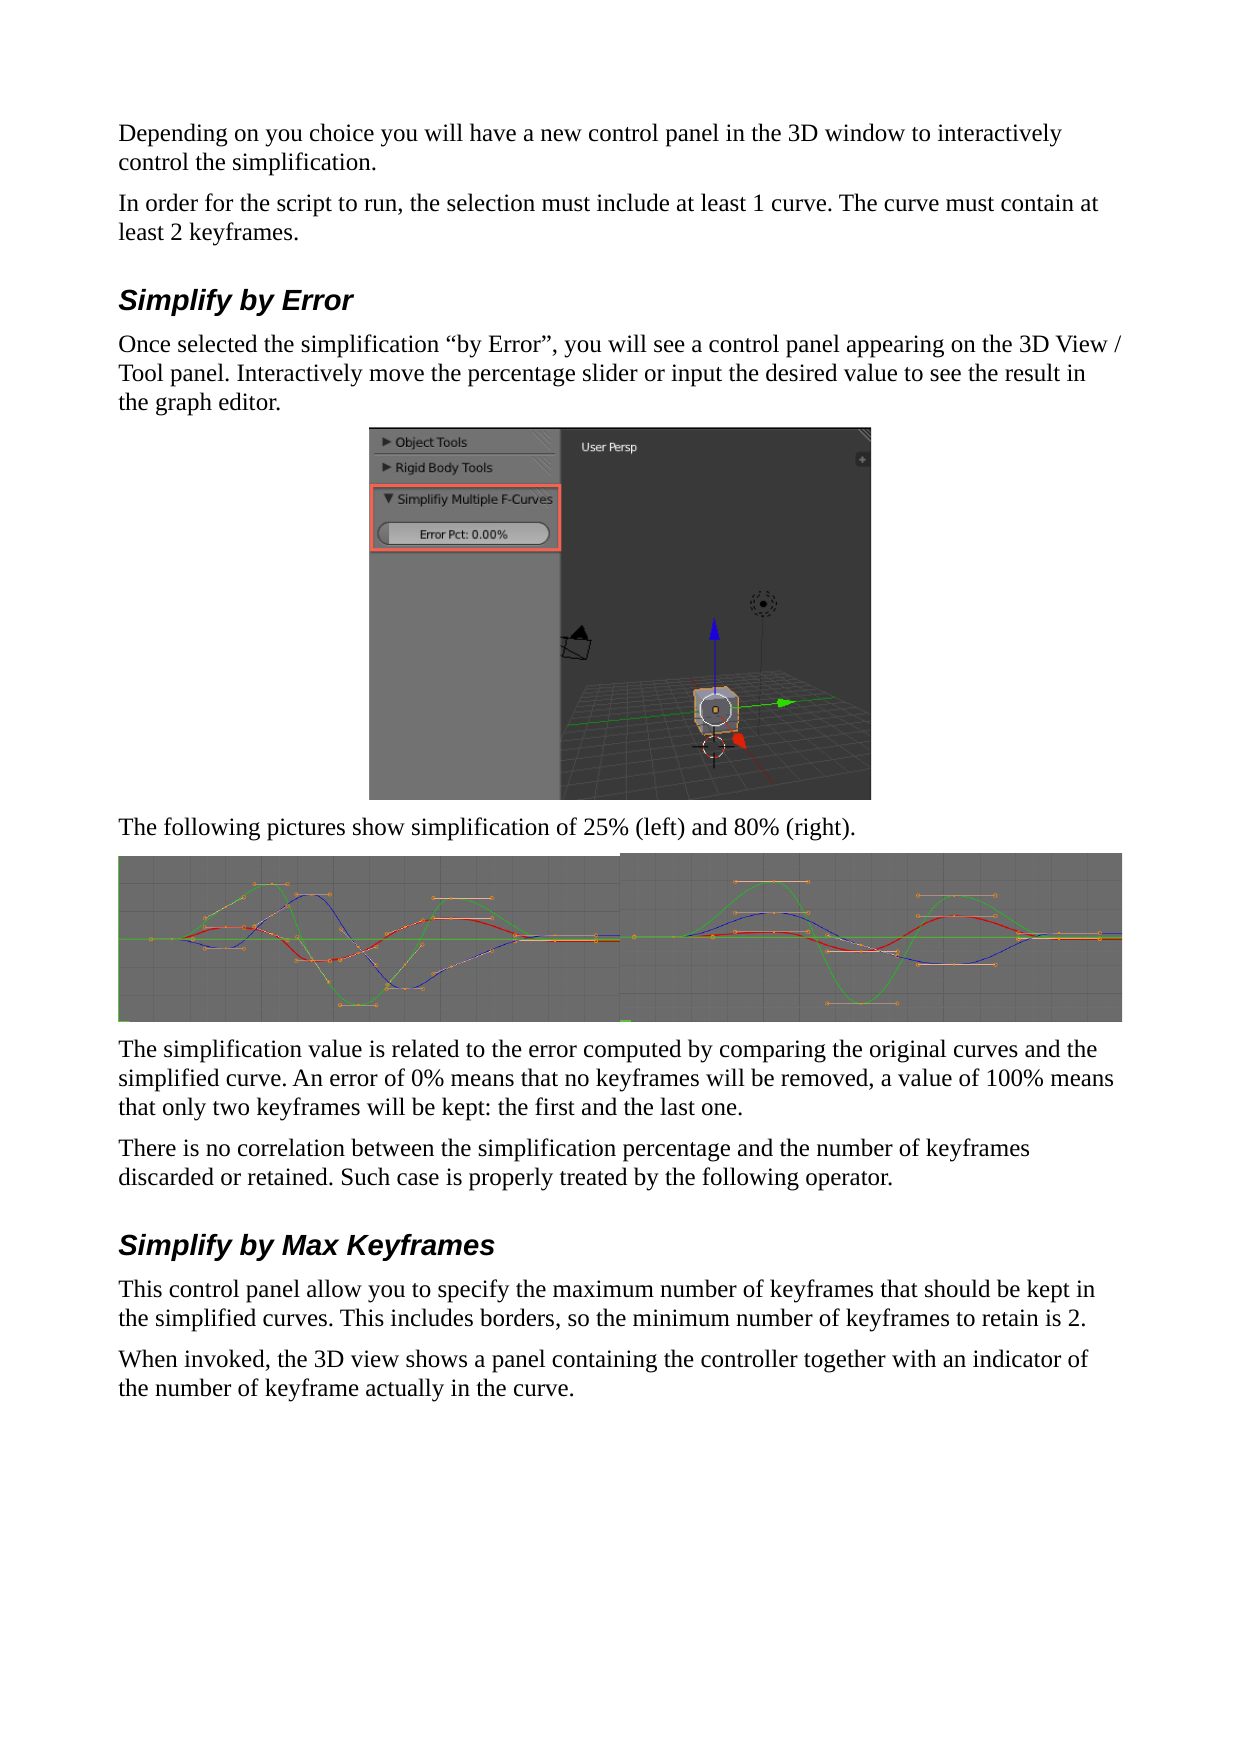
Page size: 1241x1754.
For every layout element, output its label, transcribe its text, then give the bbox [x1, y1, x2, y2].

subtitle Simplify by Max Keyframes [118, 1228, 1122, 1261]
text This control panel allow you to specify the maximum number of keyframes that should be kept in the simplified curves. This includes borders, so the minimum number of keyframes to retain is 2. [118, 1274, 1122, 1331]
picture [118, 853, 1123, 1022]
text The following pictures show simplification of 25% (left) and 80% (right). [118, 812, 1122, 841]
picture [369, 427, 872, 800]
subtitle Simplify by Error [118, 283, 1122, 317]
text In order for the script to run, the selection must include at least 1 curve. The curve must contain at least 2 keyframes. [118, 188, 1122, 246]
text When invoked, the 3D view shows a panel containing the controller together with an indicator of the number of keyframe actually in the curve. [118, 1344, 1122, 1401]
text Once selected the simplification “by Error”, you will see a control panel appearing on the 3D View / Tool panel. Interactively move the percentage slider or input the desired value to see the result in the graph editor. [118, 329, 1122, 415]
text The simplification value is related to the error computed by comparing the original curves and the simplified curve. An error of 0% means that no keyframes will be removed, a value of 100% means that only two keyframes will be kept: the first and the last one. [118, 1034, 1122, 1120]
text There is no correlation between the simplification percentage and the number of keyframes discarded or retained. Such case is properly treated by the following operator. [118, 1133, 1122, 1190]
text Depending on you choice you will have a new control panel in the 3D window to interactively control the simplification. [118, 118, 1122, 176]
